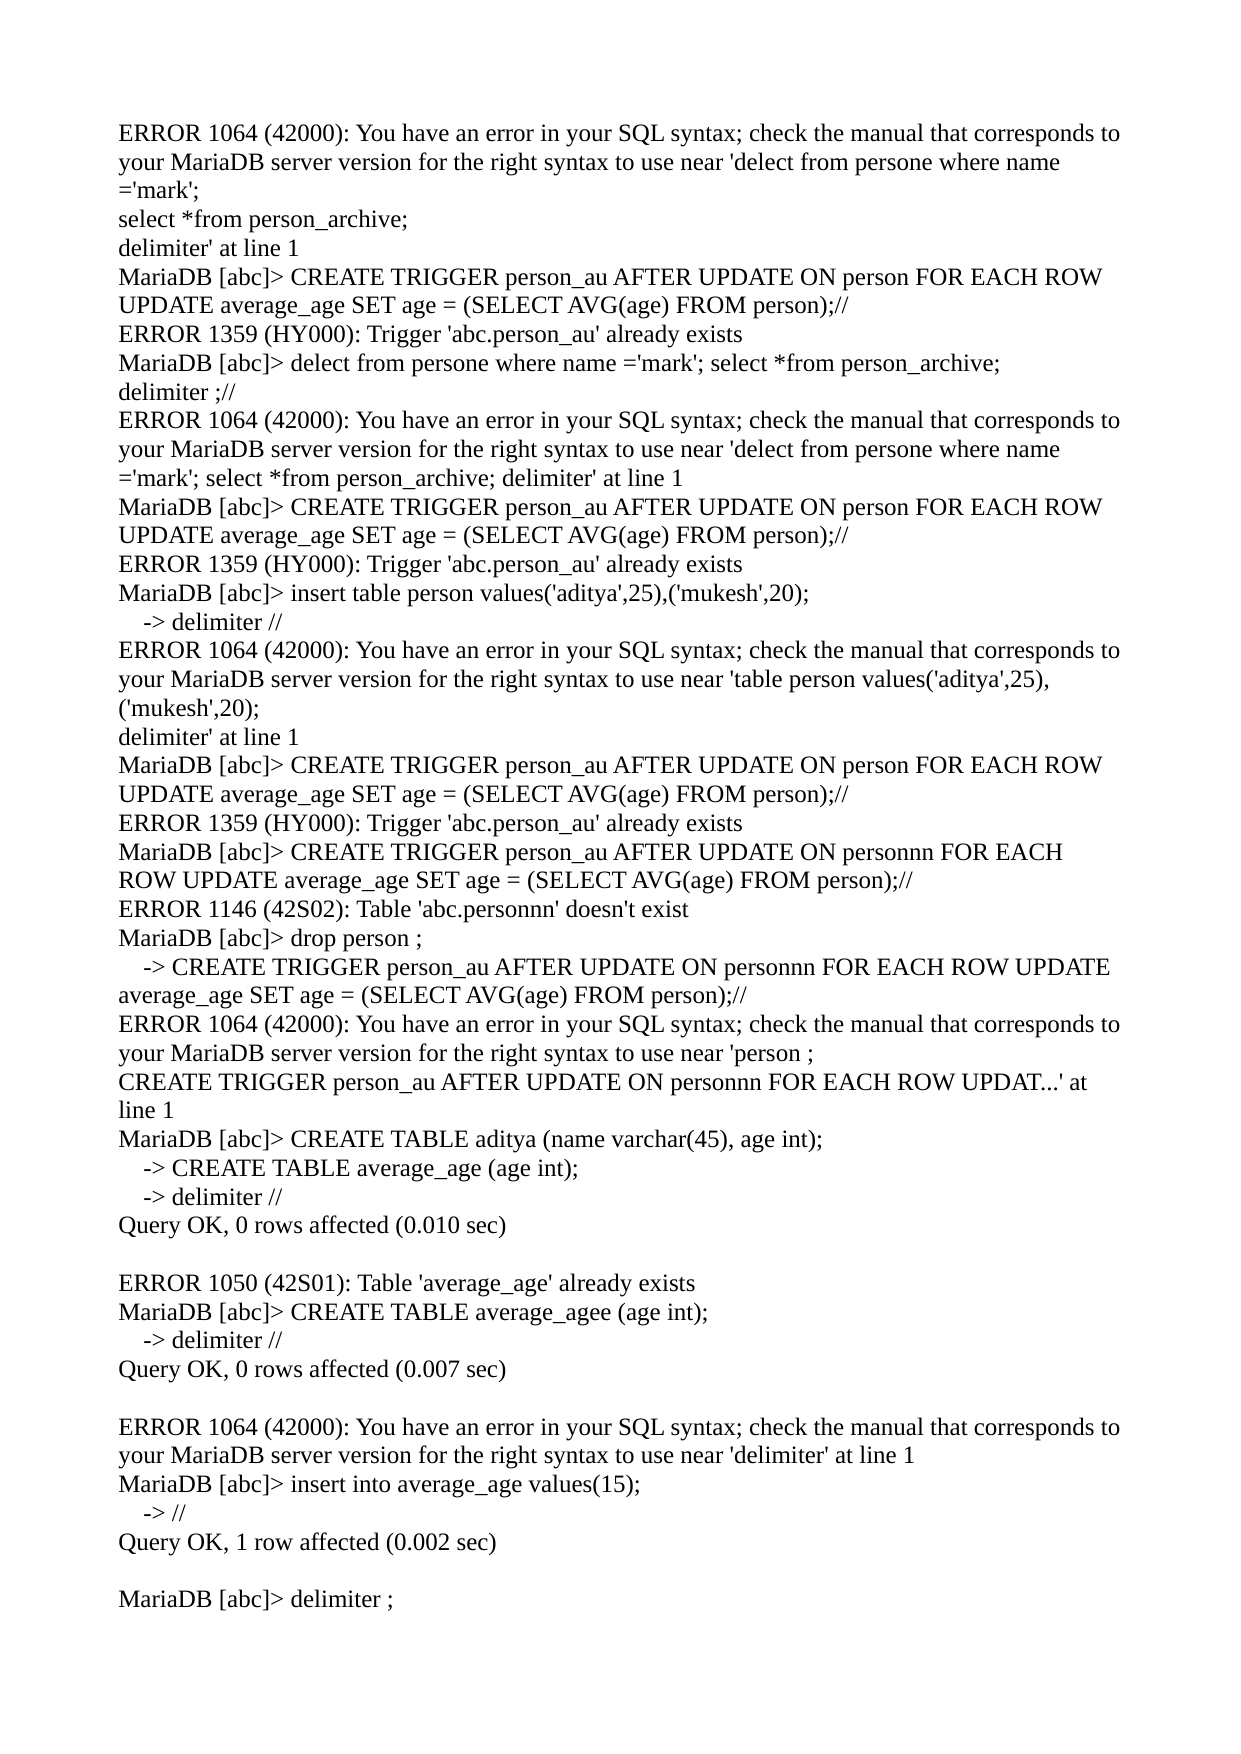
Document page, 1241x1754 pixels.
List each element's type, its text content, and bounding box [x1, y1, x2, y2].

text delimiter' at line 1 [118, 722, 1122, 751]
text CREATE TRIGGER person_au AFTER UPDATE ON personnn FOR EACH ROW UPDAT...' at line 1 [118, 1067, 1122, 1124]
text -> delimiter // [118, 1182, 1122, 1211]
text -> delimiter // [118, 1326, 1122, 1354]
text ERROR 1064 (42000): You have an error in your SQL syntax; check the manual that corresponds to your MariaDB server version for the right syntax to use near 'table person values('aditya',25),('mukesh',20); [118, 636, 1122, 722]
text ERROR 1146 (42S02): Table 'abc.personnn' doesn't exist [118, 894, 1122, 923]
text ERROR 1064 (42000): You have an error in your SQL syntax; check the manual that corresponds to your MariaDB server version for the right syntax to use near 'person ; [118, 1009, 1122, 1067]
text select *from person_archive; [118, 204, 1122, 233]
text -> // [118, 1498, 1122, 1527]
text -> CREATE TABLE average_age (age int); [118, 1153, 1122, 1182]
text Query OK, 0 rows affected (0.010 sec) [118, 1211, 1122, 1239]
text MariaDB [abc]> insert into average_age values(15); [118, 1469, 1122, 1498]
text MariaDB [abc]> insert table person values('aditya',25),('mukesh',20); [118, 578, 1122, 607]
text -> delimiter // [118, 607, 1122, 636]
text ERROR 1359 (HY000): Trigger 'abc.person_au' already exists [118, 319, 1122, 348]
text MariaDB [abc]> drop person ; [118, 923, 1122, 952]
text ERROR 1050 (42S01): Table 'average_age' already exists [118, 1268, 1122, 1297]
text ERROR 1359 (HY000): Trigger 'abc.person_au' already exists [118, 808, 1122, 837]
text MariaDB [abc]> CREATE TRIGGER person_au AFTER UPDATE ON personnn FOR EACH ROW UPDATE average_age SET age = (SELECT AVG(age) FROM person);// [118, 837, 1122, 894]
text ERROR 1064 (42000): You have an error in your SQL syntax; check the manual that corresponds to your MariaDB server version for the right syntax to use near 'delect from persone where name ='mark'; select *from person_archive; delimiter' at line 1 [118, 406, 1122, 492]
text -> CREATE TRIGGER person_au AFTER UPDATE ON personnn FOR EACH ROW UPDATE average_age SET age = (SELECT AVG(age) FROM person);// [118, 952, 1122, 1009]
text MariaDB [abc]> CREATE TRIGGER person_au AFTER UPDATE ON person FOR EACH ROW UPDATE average_age SET age = (SELECT AVG(age) FROM person);// [118, 262, 1122, 319]
text ERROR 1064 (42000): You have an error in your SQL syntax; check the manual that corresponds to your MariaDB server version for the right syntax to use near 'delimiter' at line 1 [118, 1412, 1122, 1469]
text MariaDB [abc]> CREATE TRIGGER person_au AFTER UPDATE ON person FOR EACH ROW UPDATE average_age SET age = (SELECT AVG(age) FROM person);// [118, 492, 1122, 549]
text MariaDB [abc]> delimiter ; [118, 1584, 1122, 1613]
text delimiter' at line 1 [118, 233, 1122, 262]
text MariaDB [abc]> CREATE TABLE average_agee (age int); [118, 1297, 1122, 1326]
text Query OK, 0 rows affected (0.007 sec) [118, 1354, 1122, 1383]
text ERROR 1064 (42000): You have an error in your SQL syntax; check the manual that corresponds to your MariaDB server version for the right syntax to use near 'delect from persone where name ='mark'; [118, 118, 1122, 204]
text MariaDB [abc]> CREATE TABLE aditya (name varchar(45), age int); [118, 1124, 1122, 1153]
text MariaDB [abc]> delect from persone where name ='mark'; select *from person_archive; delimiter ;// [118, 348, 1122, 406]
text MariaDB [abc]> CREATE TRIGGER person_au AFTER UPDATE ON person FOR EACH ROW UPDATE average_age SET age = (SELECT AVG(age) FROM person);// [118, 751, 1122, 808]
text ERROR 1359 (HY000): Trigger 'abc.person_au' already exists [118, 549, 1122, 578]
text Query OK, 1 row affected (0.002 sec) [118, 1527, 1122, 1556]
